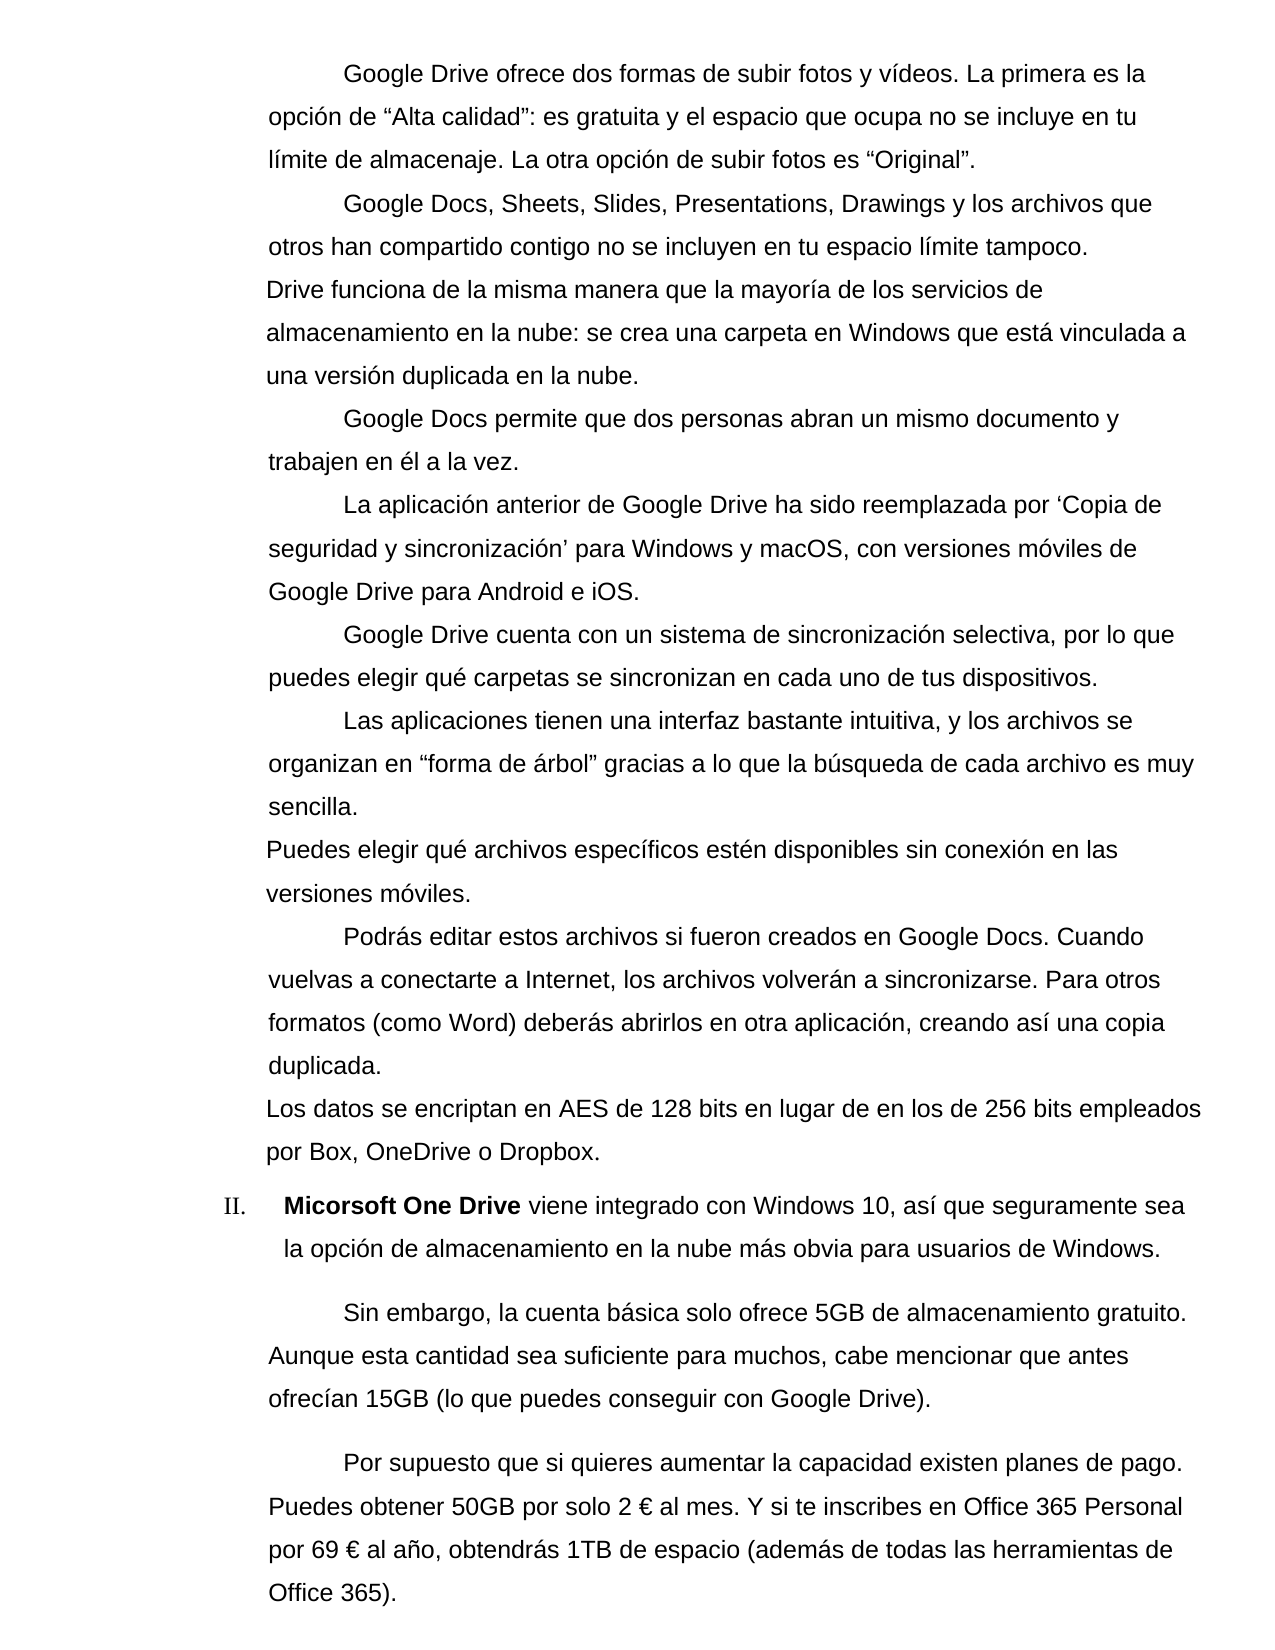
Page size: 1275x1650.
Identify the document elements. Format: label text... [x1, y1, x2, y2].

text Podrás editar estos archivos si fueron creados en Google Docs. Cuando vuelvas a conectarte a Internet, los archivos volverán a sincronizarse. Para otros formatos (como Word) deberás abrirlos en otra aplicación, creando así una copia duplicada. [268, 922, 1205, 1080]
text Puedes elegir qué archivos específicos estén disponibles sin conexión en las versiones móviles. [266, 835, 1205, 907]
text Las aplicaciones tienen una interfaz bastante intuitiva, y los archivos se organizan en “forma de árbol” gracias a lo que la búsqueda de cada archivo es muy sencilla. [268, 706, 1205, 821]
text Google Docs permite que dos personas abran un mismo documento y trabajen en él a la vez. [268, 404, 1205, 476]
text Google Docs, Sheets, Slides, Presentations, Drawings y los archivos que otros han compartido contigo no se incluyen en tu espacio límite tampoco. [268, 188, 1205, 260]
list Micorsoft One Drive viene integrado con Windows 10, así que seguramente sea la opción de almacenamiento en la nube más obvia para usuarios de Windows. [246, 1191, 1205, 1263]
text Drive funciona de la misma manera que la mayoría de los servicios de almacenamiento en la nube: se crea una carpeta en Windows que está vinculada a una versión duplicada en la nube. [266, 275, 1205, 390]
text Los datos se encriptan en AES de 128 bits en lugar de en los de 256 bits empleados por Box, OneDrive o Dropbox. [266, 1094, 1205, 1166]
text Google Drive cuenta con un sistema de sincronización selectiva, por lo que puedes elegir qué carpetas se sincronizan en cada uno de tus dispositivos. [268, 620, 1205, 692]
text La aplicación anterior de Google Drive ha sido reemplazada por ‘Copia de seguridad y sincronización’ para Windows y macOS, con versiones móviles de Google Drive para Android e iOS. [268, 490, 1205, 605]
text Por supuesto que si quieres aumentar la capacidad existen planes de pago. Puedes obtener 50GB por solo 2 € al mes. Y si te inscribes en Office 365 Personal por 69 € al año, obtendrás 1TB de espacio (además de todas las herramientas de Office 365). [268, 1448, 1205, 1606]
text Google Drive ofrece dos formas de subir fotos y vídeos. La primera es la opción de “Alta calidad”: es gratuita y el espacio que ocupa no se incluye en tu límite de almacenaje. La otra opción de subir fotos es “Original”. [268, 59, 1205, 174]
text Sin embargo, la cuenta básica solo ofrece 5GB de almacenamiento gratuito. Aunque esta cantidad sea suficiente para muchos, cabe mencionar que antes ofrecían 15GB (lo que puedes conseguir con Google Drive). [268, 1298, 1205, 1413]
